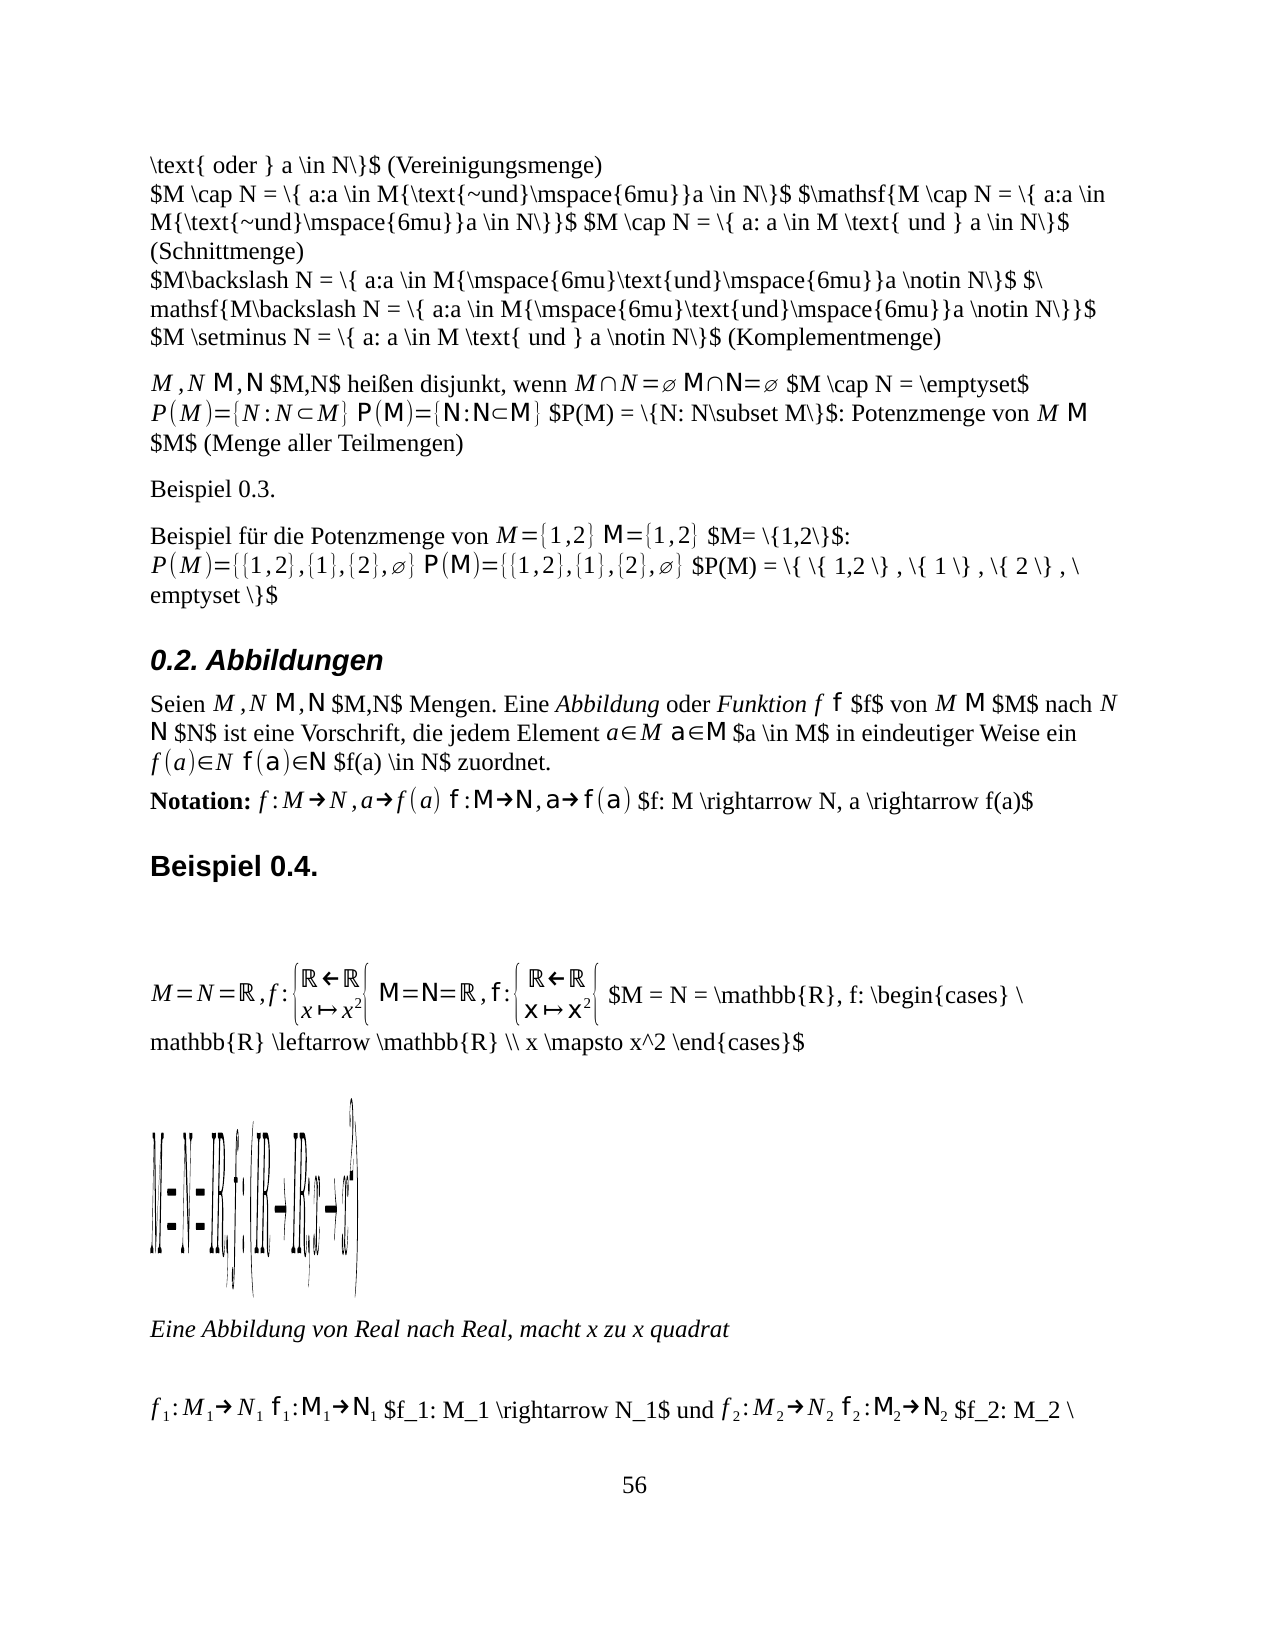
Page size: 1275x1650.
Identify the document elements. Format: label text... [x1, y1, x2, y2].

text Beispiel für die Potenzmenge von $M= \{1,2\}$: $P(M) = \{ \{ 1,2 \} , \{ 1 \} , \{ 2 \} , \emptyset \}$ [150, 521, 1125, 609]
text Beispiel 0.3. [150, 474, 1125, 503]
text $M = N = \mathbb{R}, f: \begin{cases} \mathbb{R} \leftarrow \mathbb{R} \\ x \mapsto x^2 \end{cases}$ [150, 962, 1125, 1085]
text \text{ oder } a \in N\}$ (Vereinigungsmenge) $M \cap N = \{ a:a \in M{\text{~und}\mspace{6mu}}a \in N\}$ $\mathsf{M \cap N = \{ a:a \in M{\text{~und}\mspace{6mu}}a \in N\}}$ $M \cap N = \{ a: a \in M \text{ und } a \in N\}$ (Schnittmenge) $M\backslash N = \{ a:a \in M{\mspace{6mu}\text{und}\mspace{6mu}}a \notin N\}$ $\mathsf{M\backslash N = \{ a:a \in M{\mspace{6mu}\text{und}\mspace{6mu}}a \notin N\}}$ $M \setminus N = \{ a: a \in M \text{ und } a \notin N\}$ (Komplementmenge) [150, 150, 1125, 351]
subtitle Beispiel 0.4. [150, 849, 1125, 883]
text Eine Abbildung von Real nach Real, macht x zu x quadrat [150, 1314, 1125, 1343]
text $M,N$ heißen disjunkt, wenn $M \cap N = \emptyset$ $P(M) = \{N: N\subset M\}$: Potenzmenge von $M$ (Menge aller Teilmengen) [150, 369, 1125, 457]
text $f_1: M_1 \rightarrow N_1$ und $f_2: M_2 \rightarrow N_2$ heissen gleich (kurz $f_1 f_2$) (identisch), wenn $M_1=M_2, N_1=N_2$ und $f_1(a)=f_2(a)$ für alle $a \in M_1$. [150, 1365, 1125, 1425]
subtitle 0.2. Abbildungen [150, 643, 1125, 677]
text Seien $M,N$ Mengen. Eine Abbildung oder Funktion $f$ von $M$ nach $N$ ist eine Vorschrift, die jedem Element $a \in M$ in eindeutiger Weise ein $f(a) \in N$ zuordnet. [150, 689, 1125, 777]
text Notation: $f: M \rightarrow N, a \rightarrow f(a)$ [150, 786, 1125, 816]
